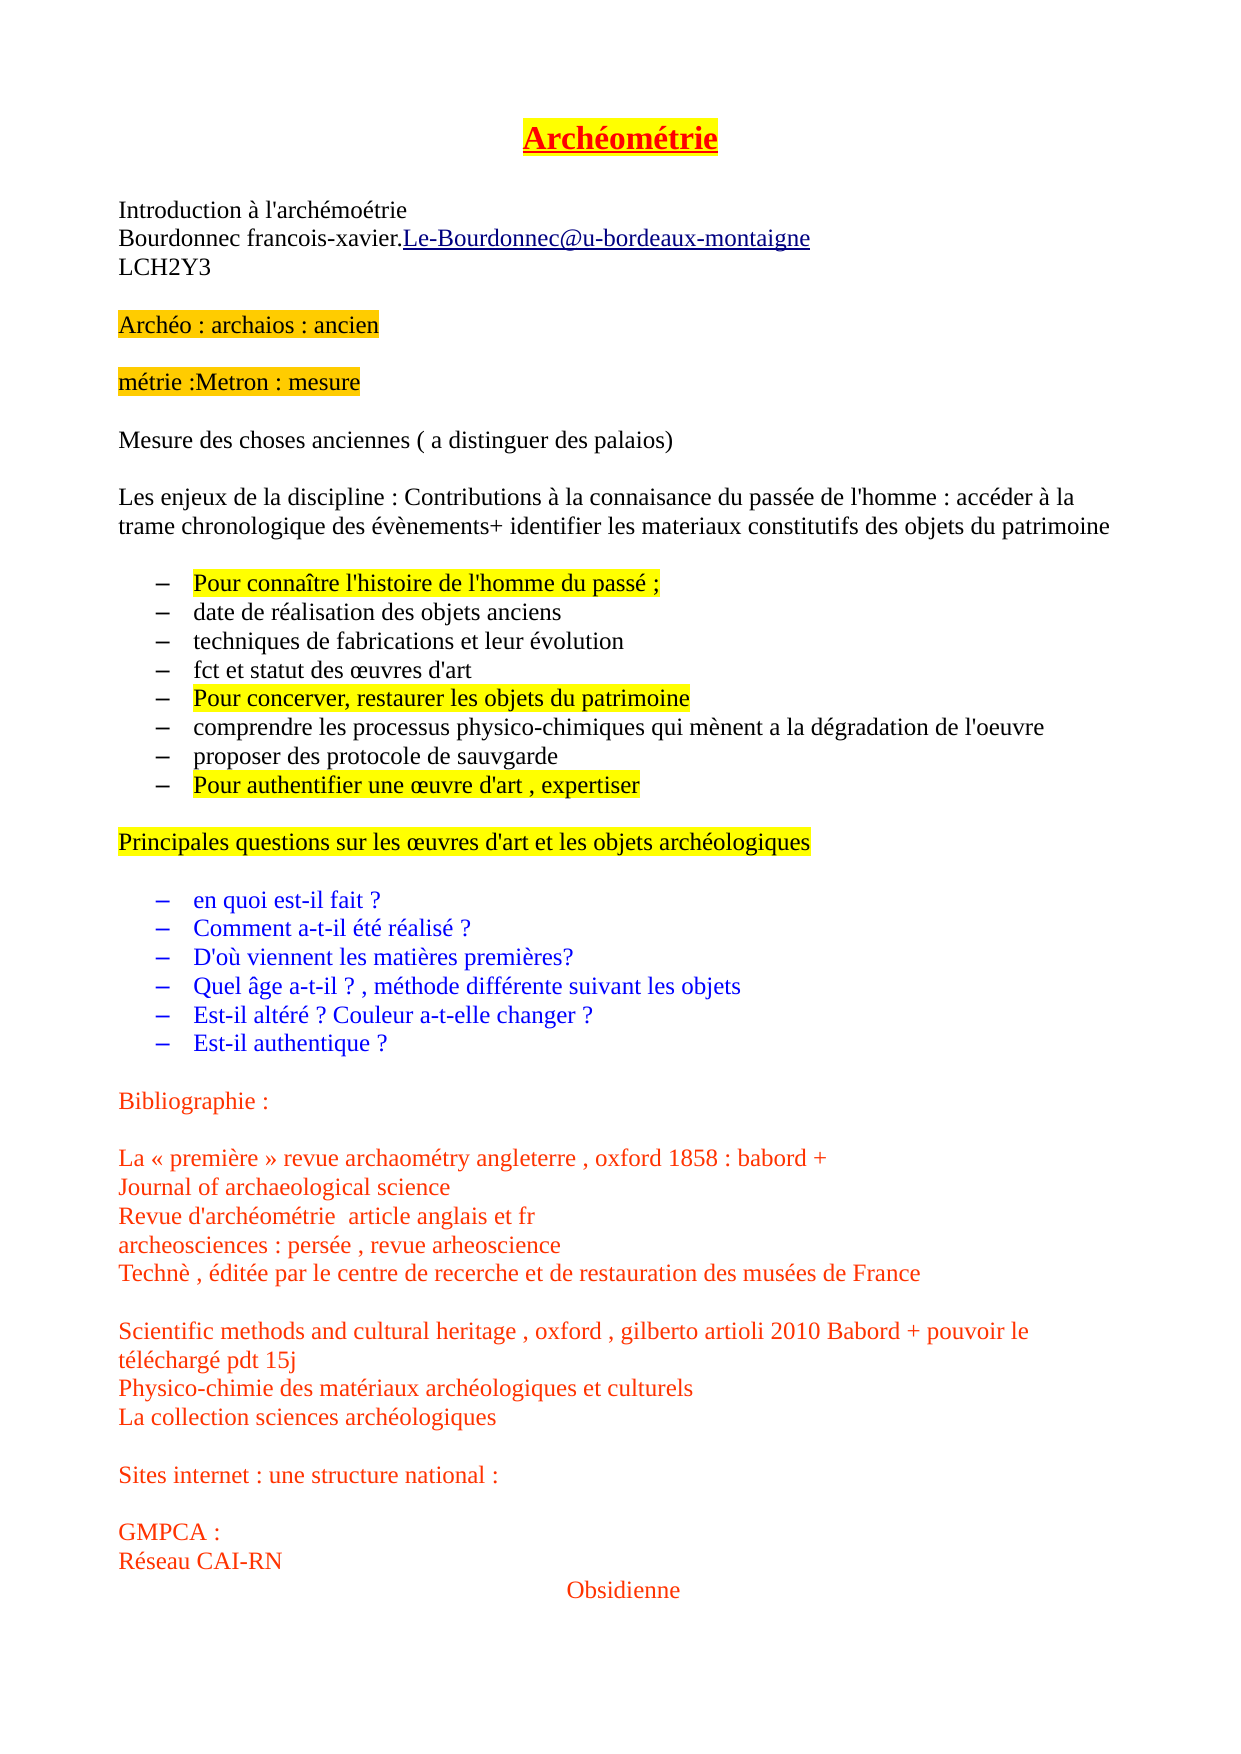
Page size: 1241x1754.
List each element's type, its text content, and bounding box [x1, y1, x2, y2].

text Mesure des choses anciennes ( a distinguer des palaios) [118, 425, 1122, 453]
list Comment a-t-il été réalisé ? [156, 913, 1122, 942]
list Pour concerver, restaurer les objets du patrimoine [156, 683, 1122, 712]
list fct et statut des œuvres d'art [156, 655, 1122, 683]
text Sites internet : une structure national : [118, 1460, 1122, 1488]
list comprendre les processus physico-chimiques qui mènent a la dégradation de l'oeuvre [156, 712, 1122, 741]
text Physico-chimie des matériaux archéologiques et culturels [118, 1373, 1122, 1402]
text Réseau CAI-RN [118, 1546, 1122, 1575]
text Les enjeux de la discipline : Contributions à la connaisance du passée de l'homme : accéder à la trame chronologique des évènements+ identifier les materiaux constitutifs des objets du patrimoine [118, 482, 1122, 540]
text GMPCA : [118, 1517, 1122, 1546]
list en quoi est-il fait ? [156, 885, 1122, 913]
list proposer des protocole de sauvgarde [156, 741, 1122, 770]
text archeosciences : persée , revue arheoscience [118, 1230, 1122, 1258]
text Principales questions sur les œuvres d'art et les objets archéologiques [118, 827, 1122, 856]
text Introduction à l'archémoétrie [118, 195, 1122, 223]
list date de réalisation des objets anciens [156, 597, 1122, 626]
list Pour authentifier une œuvre d'art , expertiser [156, 770, 1122, 798]
text Obsidienne [118, 1575, 1122, 1603]
text LCH2Y3 [118, 252, 1122, 281]
list D'où viennent les matières premières? [156, 942, 1122, 971]
text Revue d'archéométrie article anglais et fr [118, 1201, 1122, 1230]
text Scientific methods and cultural heritage , oxford , gilberto artioli 2010 Babord + pouvoir le téléchargé pdt 15j [118, 1316, 1122, 1373]
text Bourdonnec francois-xavier.Le-Bourdonnec@u-bordeaux-montaigne [118, 223, 1122, 252]
text La collection sciences archéologiques [118, 1402, 1122, 1431]
text Journal of archaeological science [118, 1172, 1122, 1201]
list Est-il altéré ? Couleur a-t-elle changer ? [156, 1000, 1122, 1028]
text Bibliographie : [118, 1086, 1122, 1115]
text Technè , éditée par le centre de recerche et de restauration des musées de France [118, 1258, 1122, 1287]
list Pour connaître l'histoire de l'homme du passé ; [156, 568, 1122, 597]
list Est-il authentique ? [156, 1028, 1122, 1057]
text Archéométrie [118, 118, 1122, 156]
text métrie :Metron : mesure [118, 367, 1122, 396]
list Quel âge a-t-il ? , méthode différente suivant les objets [156, 971, 1122, 1000]
list techniques de fabrications et leur évolution [156, 626, 1122, 655]
text Archéo : archaios : ancien [118, 310, 1122, 338]
text La « première » revue archaométry angleterre , oxford 1858 : babord + [118, 1143, 1122, 1172]
